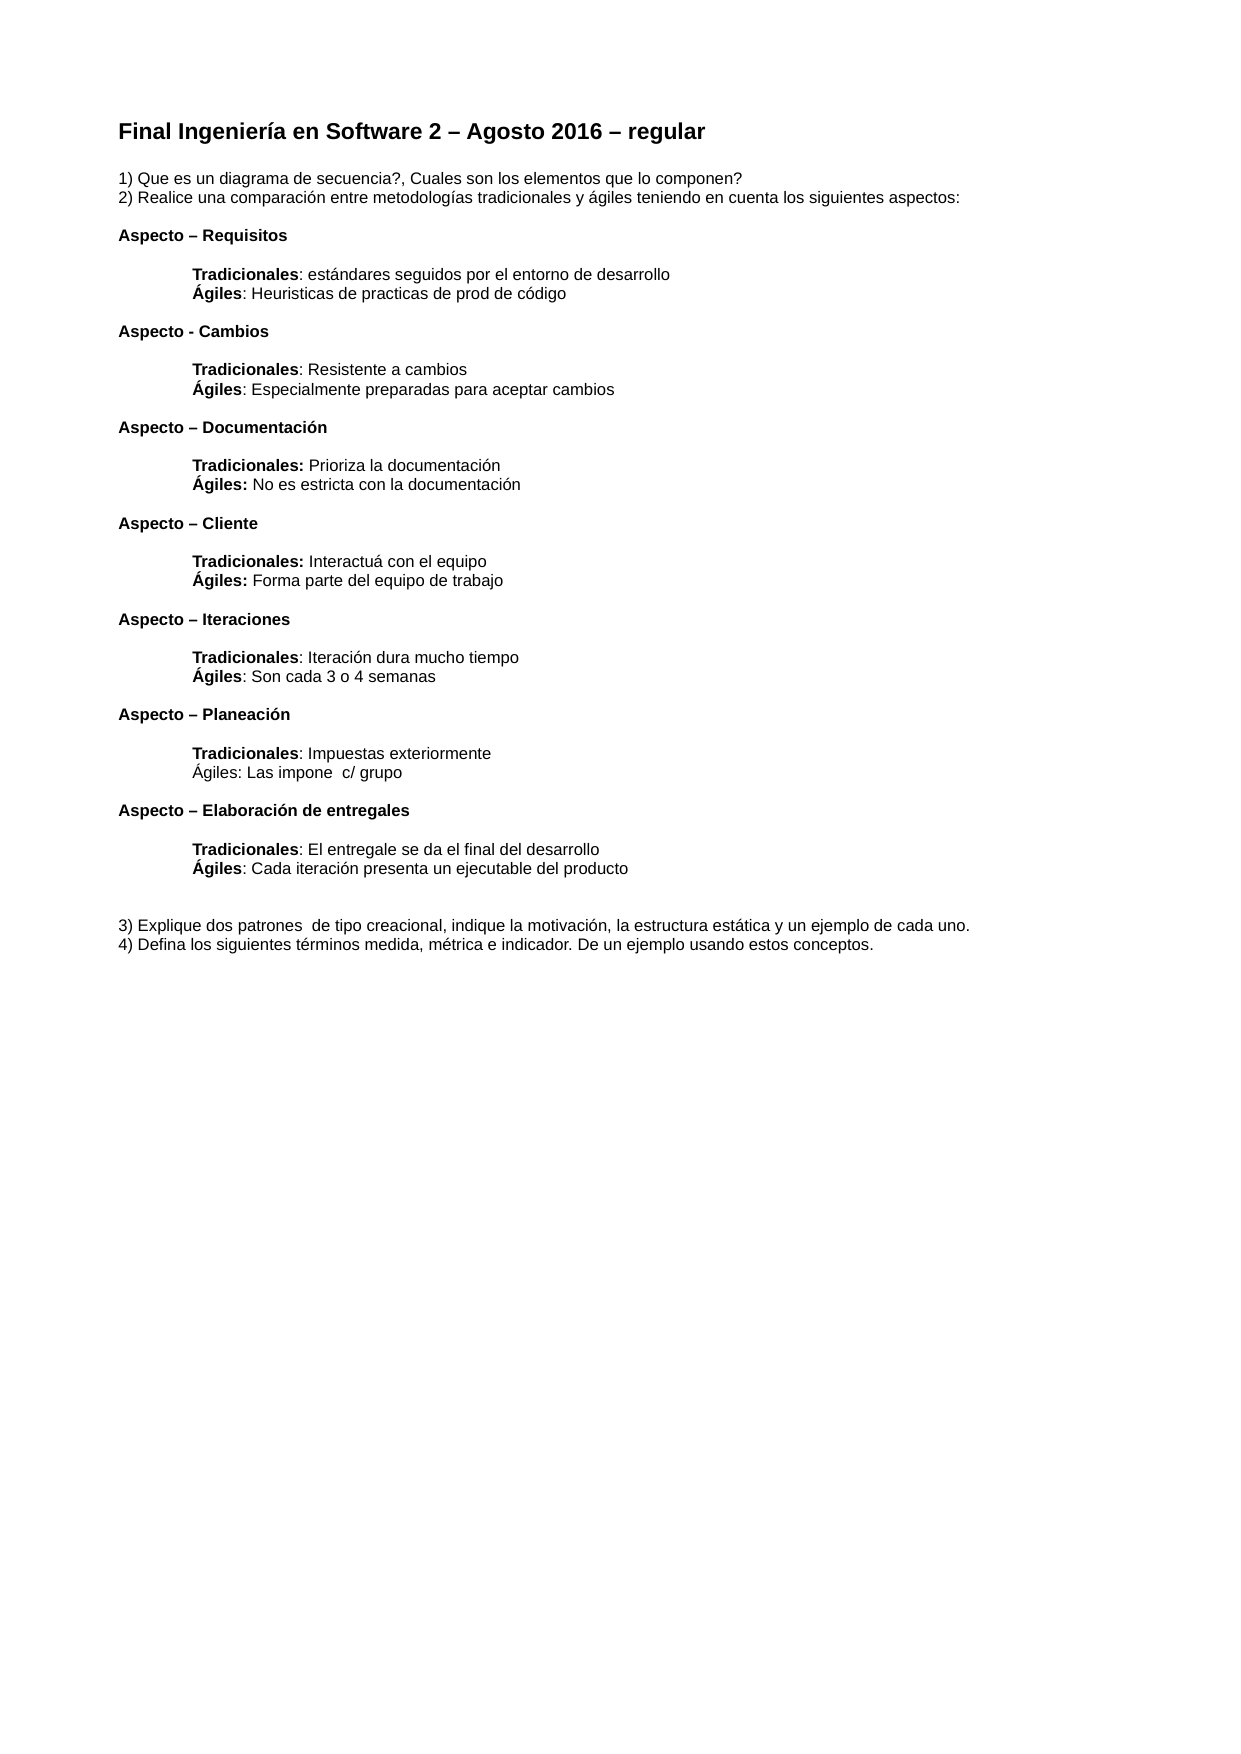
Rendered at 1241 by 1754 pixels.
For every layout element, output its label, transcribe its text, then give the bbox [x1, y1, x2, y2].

text Ágiles: Cada iteración presenta un ejecutable del producto [118, 858, 1122, 878]
text Aspecto – Iteraciones [118, 609, 1122, 628]
text Aspecto – Requisitos [118, 226, 1122, 245]
text Final Ingeniería en Software 2 – Agosto 2016 – regular [118, 118, 1122, 144]
text Tradicionales: El entregale se da el final del desarrollo [118, 839, 1122, 858]
text Ágiles: Son cada 3 o 4 semanas [118, 667, 1122, 686]
text Aspecto - Cambios [118, 322, 1122, 341]
text Tradicionales: Prioriza la documentación [118, 456, 1122, 475]
text Tradicionales: Iteración dura mucho tiempo [118, 648, 1122, 667]
text Aspecto – Documentación [118, 418, 1122, 437]
text 4) Defina los siguientes términos medida, métrica e indicador. De un ejemplo usando estos conceptos. [118, 935, 1122, 954]
text Ágiles: Especialmente preparadas para aceptar cambios [118, 379, 1122, 398]
text Tradicionales: Impuestas exteriormente [118, 743, 1122, 763]
text Tradicionales: estándares seguidos por el entorno de desarrollo [118, 264, 1122, 283]
text 1) Que es un diagrama de secuencia?, Cuales son los elementos que lo componen? [118, 168, 1122, 188]
text Aspecto – Cliente [118, 513, 1122, 533]
text Aspecto – Planeación [118, 705, 1122, 724]
text Ágiles: Las impone c/ grupo [118, 763, 1122, 782]
text Ágiles: No es estricta con la documentación [118, 475, 1122, 494]
text Tradicionales: Resistente a cambios [118, 360, 1122, 379]
text Ágiles: Forma parte del equipo de trabajo [118, 571, 1122, 590]
text 2) Realice una comparación entre metodologías tradicionales y ágiles teniendo en cuenta los siguientes aspectos: [118, 188, 1122, 207]
text Aspecto – Elaboración de entregales [118, 801, 1122, 820]
text Ágiles: Heuristicas de practicas de prod de código [118, 283, 1122, 303]
text Tradicionales: Interactuá con el equipo [118, 552, 1122, 571]
text 3) Explique dos patrones de tipo creacional, indique la motivación, la estructura estática y un ejemplo de cada uno. [118, 916, 1122, 935]
